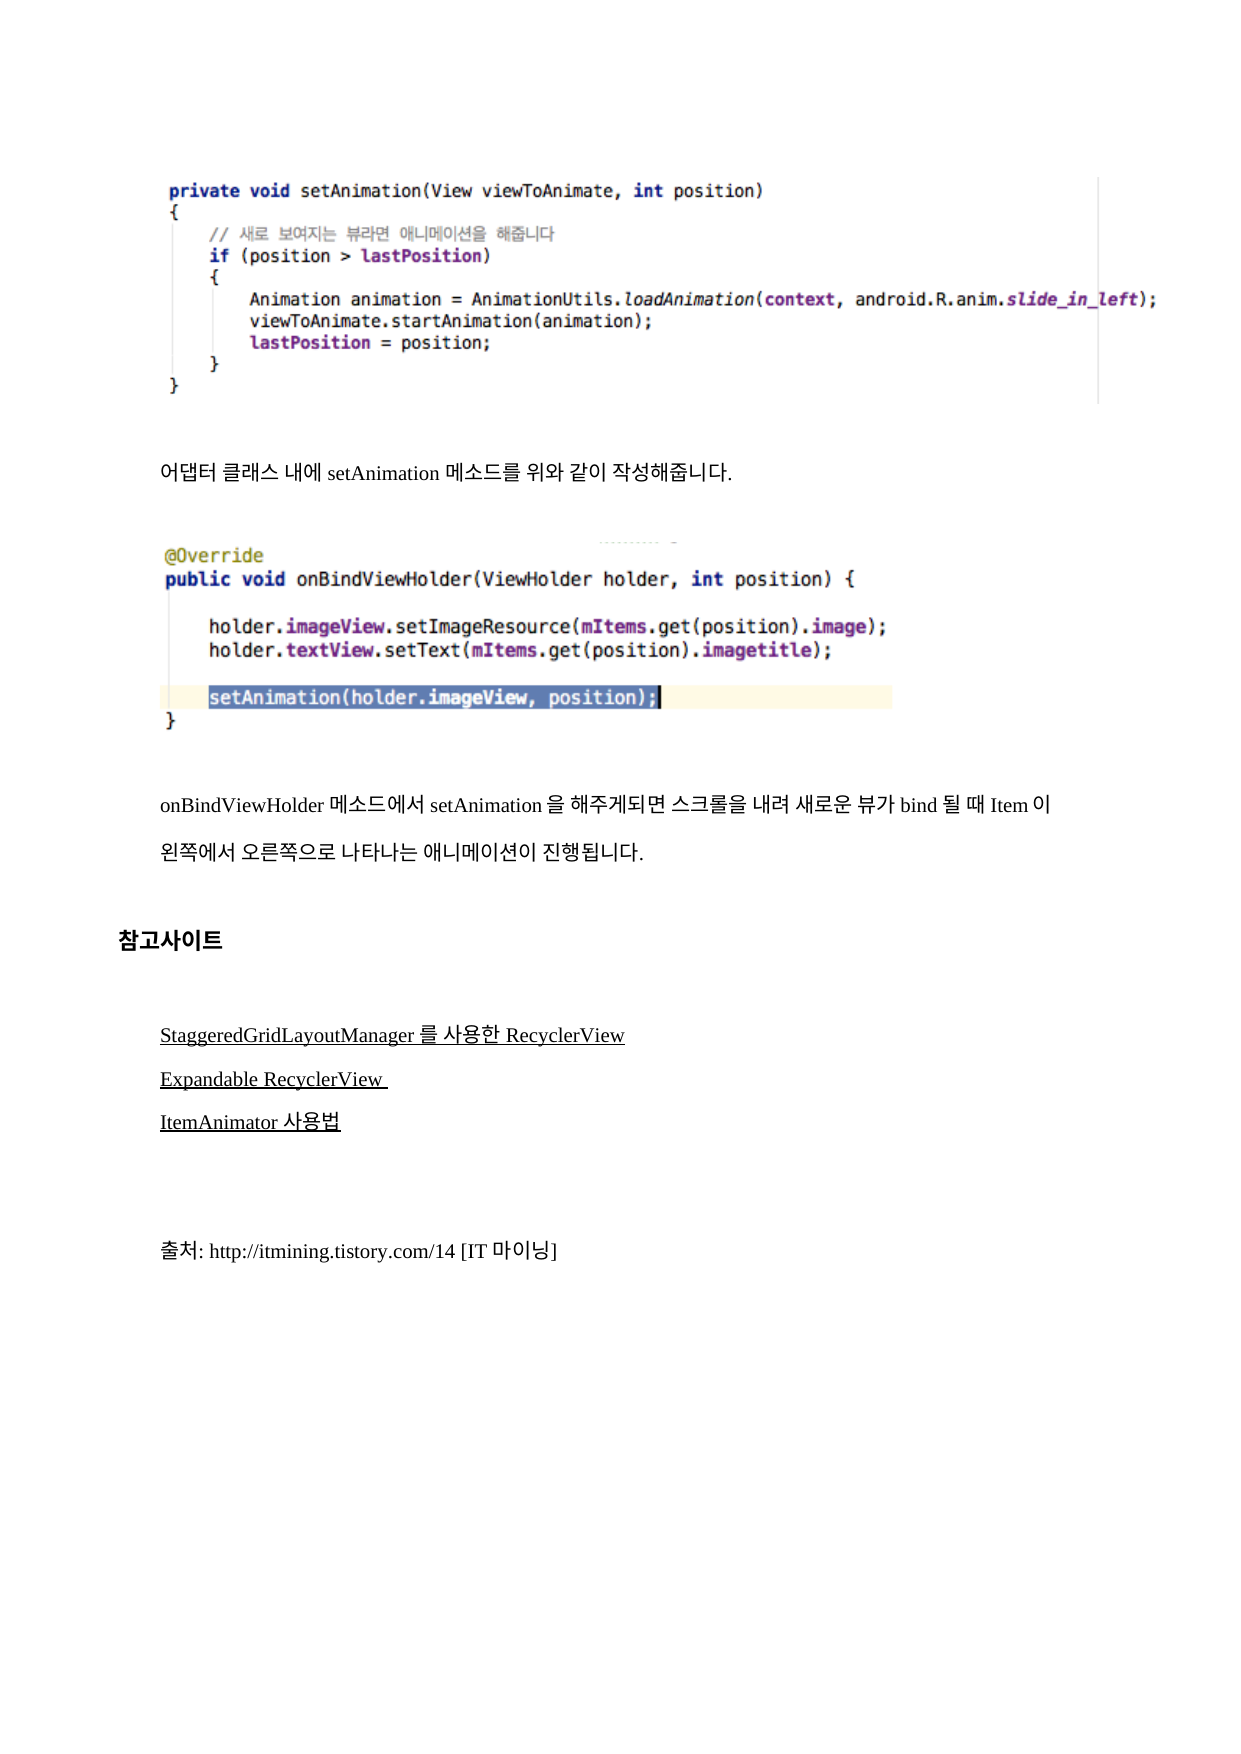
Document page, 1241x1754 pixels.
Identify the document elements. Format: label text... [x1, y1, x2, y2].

text onBindViewHolder 메소드에서 setAnimation을 해주게되면 스크롤을 내려 새로운 뷰가 bind 될 때 Item이 왼쪽에서 오른쪽으로 나타나는 애니메이션이 진행됩니다. [160, 788, 1122, 866]
text StaggeredGridLayoutManager 를 사용한 RecyclerView [160, 1018, 1122, 1048]
text 참고사이트 [118, 923, 1122, 956]
picture [159, 542, 893, 736]
text Expandable RecyclerView [160, 1067, 1122, 1091]
text 어댑터 클래스 내에 setAnimation 메소드를 위와 같이 작성해줍니다. [160, 456, 1122, 486]
text ItemAnimator 사용법 [160, 1105, 1122, 1135]
picture [159, 177, 1164, 404]
text 출처: http://itmining.tistory.com/14 [IT 마이닝] [160, 1153, 1122, 1264]
